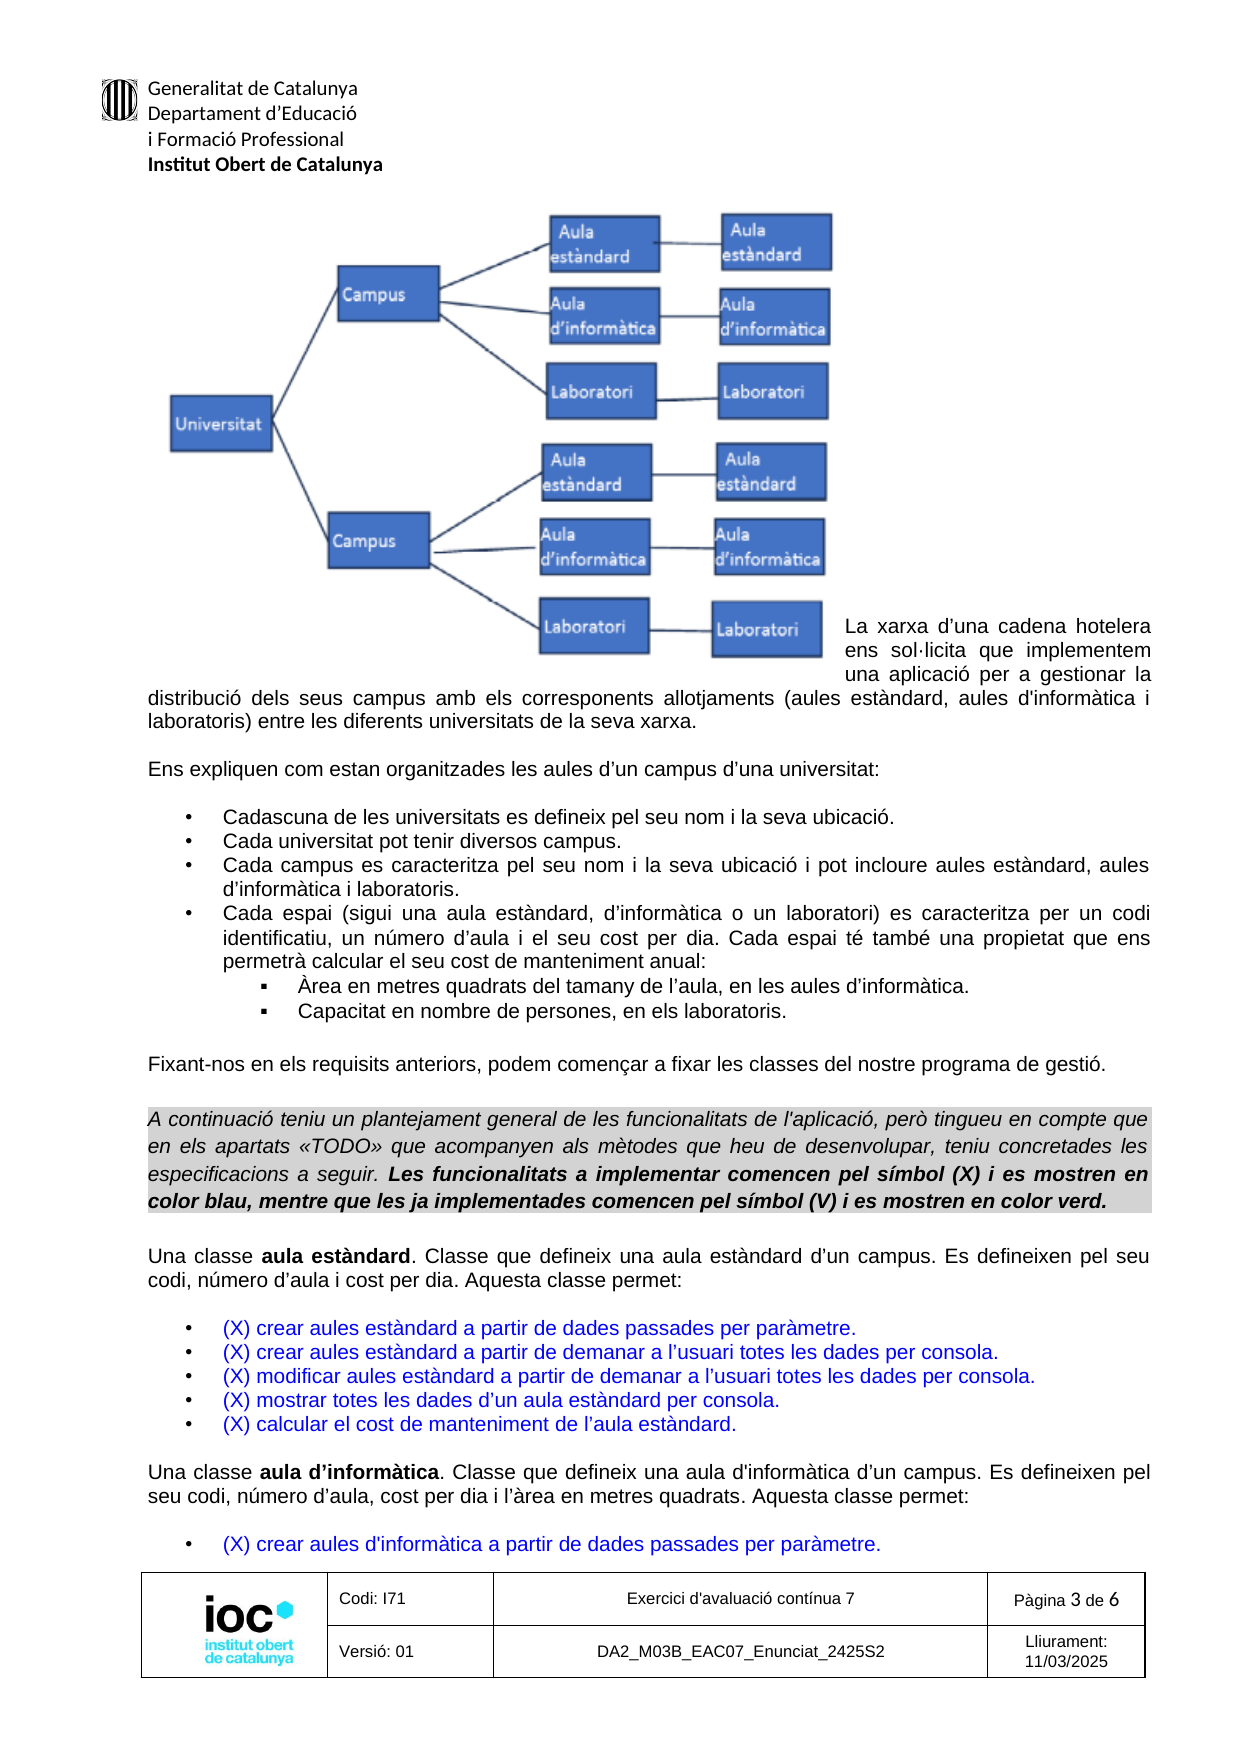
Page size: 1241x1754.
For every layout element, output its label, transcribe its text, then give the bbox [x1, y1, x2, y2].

picture [192, 1582, 307, 1677]
text Una classe aula d’informàtica. Classe que defineix una aula d'informàtica d’un campus. Es defineixen pel seu codi, número d’aula, cost per dia i l’àrea en metres quadrats. Aquesta classe permet: [148, 1460, 1152, 1508]
text Ens expliquen com estan organitzades les aules d’un campus d’una universitat: [148, 757, 1152, 781]
list Cada universitat pot tenir diversos campus. [185, 829, 1152, 853]
list Cadascuna de les universitats es defineix pel seu nom i la seva ubicació. [185, 805, 1152, 829]
list (X) crear aules estàndard a partir de dades passades per paràmetre. [185, 1316, 1152, 1340]
list Cada campus es caracteritza pel seu nom i la seva ubicació i pot incloure aules estàndard, aules d’informàtica i laboratoris. [185, 853, 1152, 901]
list Capacitat en nombre de persones, en els laboratoris. [260, 999, 1152, 1024]
list Àrea en metres quadrats del tamany de l’aula, en les aules d’informàtica. [260, 973, 1152, 999]
text A continuació teniu un plantejament general de les funcionalitats de l'aplicació, però tingueu en compte que en els apartats «TODO» que acompanyen als mètodes que heu de desenvolupar, teniu concretades les especificacions a seguir. Les funcionalitats a implementar comencen pel símbol (X) i es mostren en color blau, mentre que les ja implementades comencen pel símbol (V) i es mostren en color verd. [148, 1107, 1152, 1213]
list (X) crear aules estàndard a partir de demanar a l’usuari totes les dades per consola. [185, 1340, 1152, 1364]
picture [147, 206, 845, 671]
list (X) crear aules d'informàtica a partir de dades passades per paràmetre. [185, 1532, 1152, 1556]
text Una classe aula estàndard. Classe que defineix una aula estàndard d’un campus. Es defineixen pel seu codi, número d’aula i cost per dia. Aquesta classe permet: [148, 1244, 1152, 1292]
list (X) calcular el cost de manteniment de l’aula estàndard. [185, 1412, 1152, 1436]
list (X) mostrar totes les dades d’un aula estàndard per consola. [185, 1388, 1152, 1412]
list (X) modificar aules estàndard a partir de demanar a l’usuari totes les dades per consola. [185, 1364, 1152, 1388]
text La xarxa d’una cadena hotelera ens sol·licita que implementem una aplicació per a gestionar la distribució dels seus campus amb els corresponents allotjaments (aules estàndard, aules d'informàtica i laboratoris) entre les diferents universitats de la seva xarxa. [148, 613, 1152, 733]
text Fixant-nos en els requisits anteriors, podem començar a fixar les classes del nostre programa de gestió. [148, 1052, 1152, 1076]
list Cada espai (sigui una aula estàndard, d’informàtica o un laboratori) es caracteritza per un codi identificatiu, un número d’aula i el seu cost per dia. Cada espai té també una propietat que ens permetrà calcular el seu cost de manteniment anual: [185, 901, 1152, 973]
